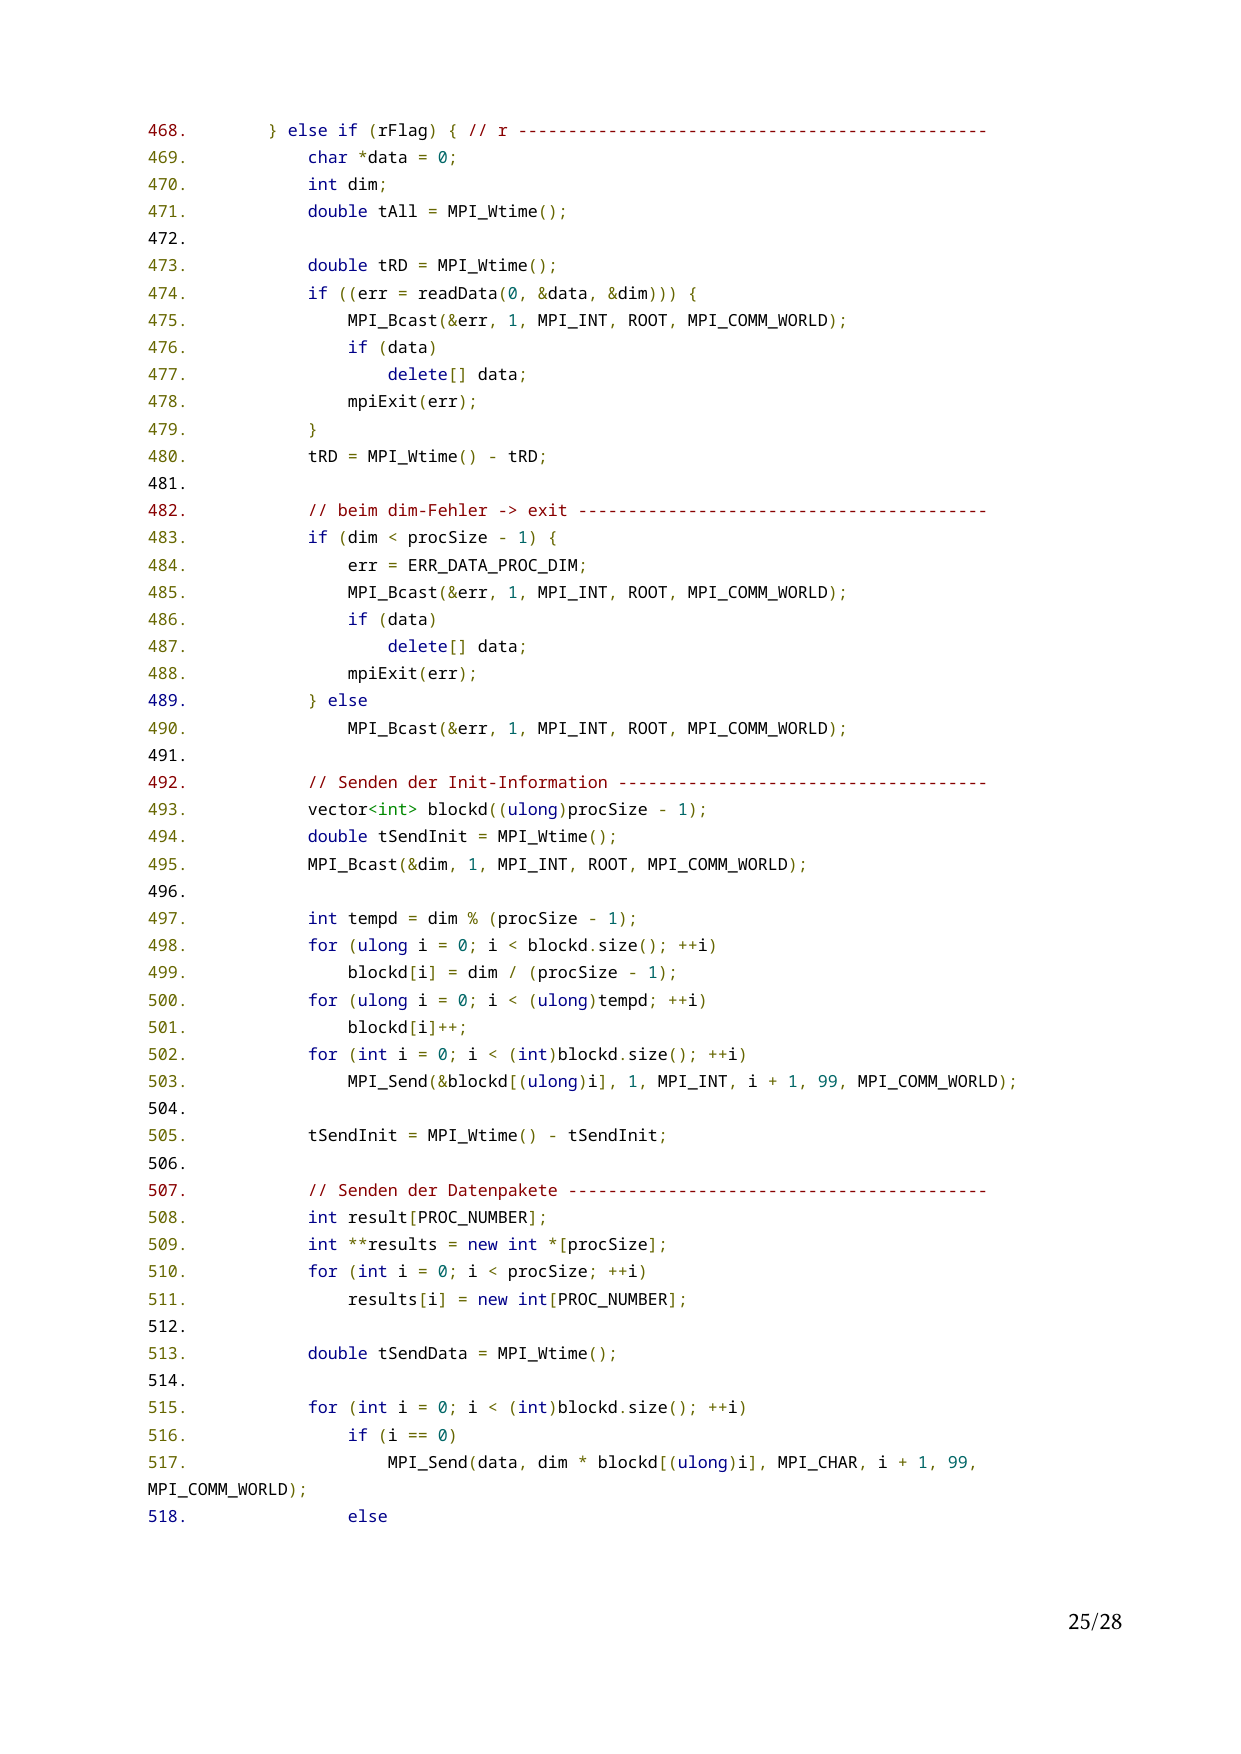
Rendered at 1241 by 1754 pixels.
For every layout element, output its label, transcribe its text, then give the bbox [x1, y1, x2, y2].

list char *data = 0; [148, 145, 1122, 168]
list results[i] = new int[PROC_NUMBER]; [148, 1287, 1122, 1310]
list double tAll = MPI_Wtime(); [148, 200, 1122, 222]
list double tSendData = MPI_Wtime(); [148, 1342, 1122, 1364]
list delete[] data; [148, 635, 1122, 657]
list for (int i = 0; i < (int)blockd.size(); ++i) [148, 1396, 1122, 1419]
list if (dim < procSize - 1) { [148, 526, 1122, 549]
list blockd[i] = dim / (procSize - 1); [148, 961, 1122, 984]
list int dim; [148, 172, 1122, 195]
list if (i == 0) [148, 1423, 1122, 1446]
list MPI_Bcast(&err, 1, MPI_INT, ROOT, MPI_COMM_WORLD); [148, 716, 1122, 739]
list if (data) [148, 607, 1122, 630]
list MPI_Send(data, dim * blockd[(ulong)i], MPI_CHAR, i + 1, 99, MPI_COMM_WORLD); [148, 1450, 1122, 1500]
list int result[PROC_NUMBER]; [148, 1206, 1122, 1228]
list if (data) [148, 336, 1122, 358]
list for (ulong i = 0; i < (ulong)tempd; ++i) [148, 988, 1122, 1011]
list MPI_Bcast(&dim, 1, MPI_INT, ROOT, MPI_COMM_WORLD); [148, 852, 1122, 875]
list err = ERR_DATA_PROC_DIM; [148, 553, 1122, 576]
list mpiExit(err); [148, 390, 1122, 413]
list // Senden der Datenpakete ------------------------------------------ [148, 1178, 1122, 1201]
list } else [148, 689, 1122, 712]
list // Senden der Init-Information ------------------------------------- [148, 771, 1122, 793]
list for (ulong i = 0; i < blockd.size(); ++i) [148, 934, 1122, 956]
list } [148, 417, 1122, 440]
list int tempd = dim % (procSize - 1); [148, 907, 1122, 929]
list mpiExit(err); [148, 662, 1122, 684]
list double tRD = MPI_Wtime(); [148, 254, 1122, 277]
list else [148, 1505, 1122, 1527]
list MPI_Bcast(&err, 1, MPI_INT, ROOT, MPI_COMM_WORLD); [148, 580, 1122, 603]
list tRD = MPI_Wtime() - tRD; [148, 444, 1122, 467]
list MPI_Send(&blockd[(ulong)i], 1, MPI_INT, i + 1, 99, MPI_COMM_WORLD); [148, 1070, 1122, 1092]
list MPI_Bcast(&err, 1, MPI_INT, ROOT, MPI_COMM_WORLD); [148, 308, 1122, 331]
list } else if (rFlag) { // r ----------------------------------------------- [148, 118, 1122, 141]
list double tSendInit = MPI_Wtime(); [148, 825, 1122, 848]
list blockd[i]++; [148, 1015, 1122, 1038]
list for (int i = 0; i < procSize; ++i) [148, 1260, 1122, 1283]
list if ((err = readData(0, &data, &dim))) { [148, 281, 1122, 304]
list // beim dim-Fehler -> exit ----------------------------------------- [148, 499, 1122, 521]
list int **results = new int *[procSize]; [148, 1233, 1122, 1256]
list tSendInit = MPI_Wtime() - tSendInit; [148, 1124, 1122, 1147]
list delete[] data; [148, 363, 1122, 386]
list for (int i = 0; i < (int)blockd.size(); ++i) [148, 1042, 1122, 1065]
list vector<int> blockd((ulong)procSize - 1); [148, 798, 1122, 821]
